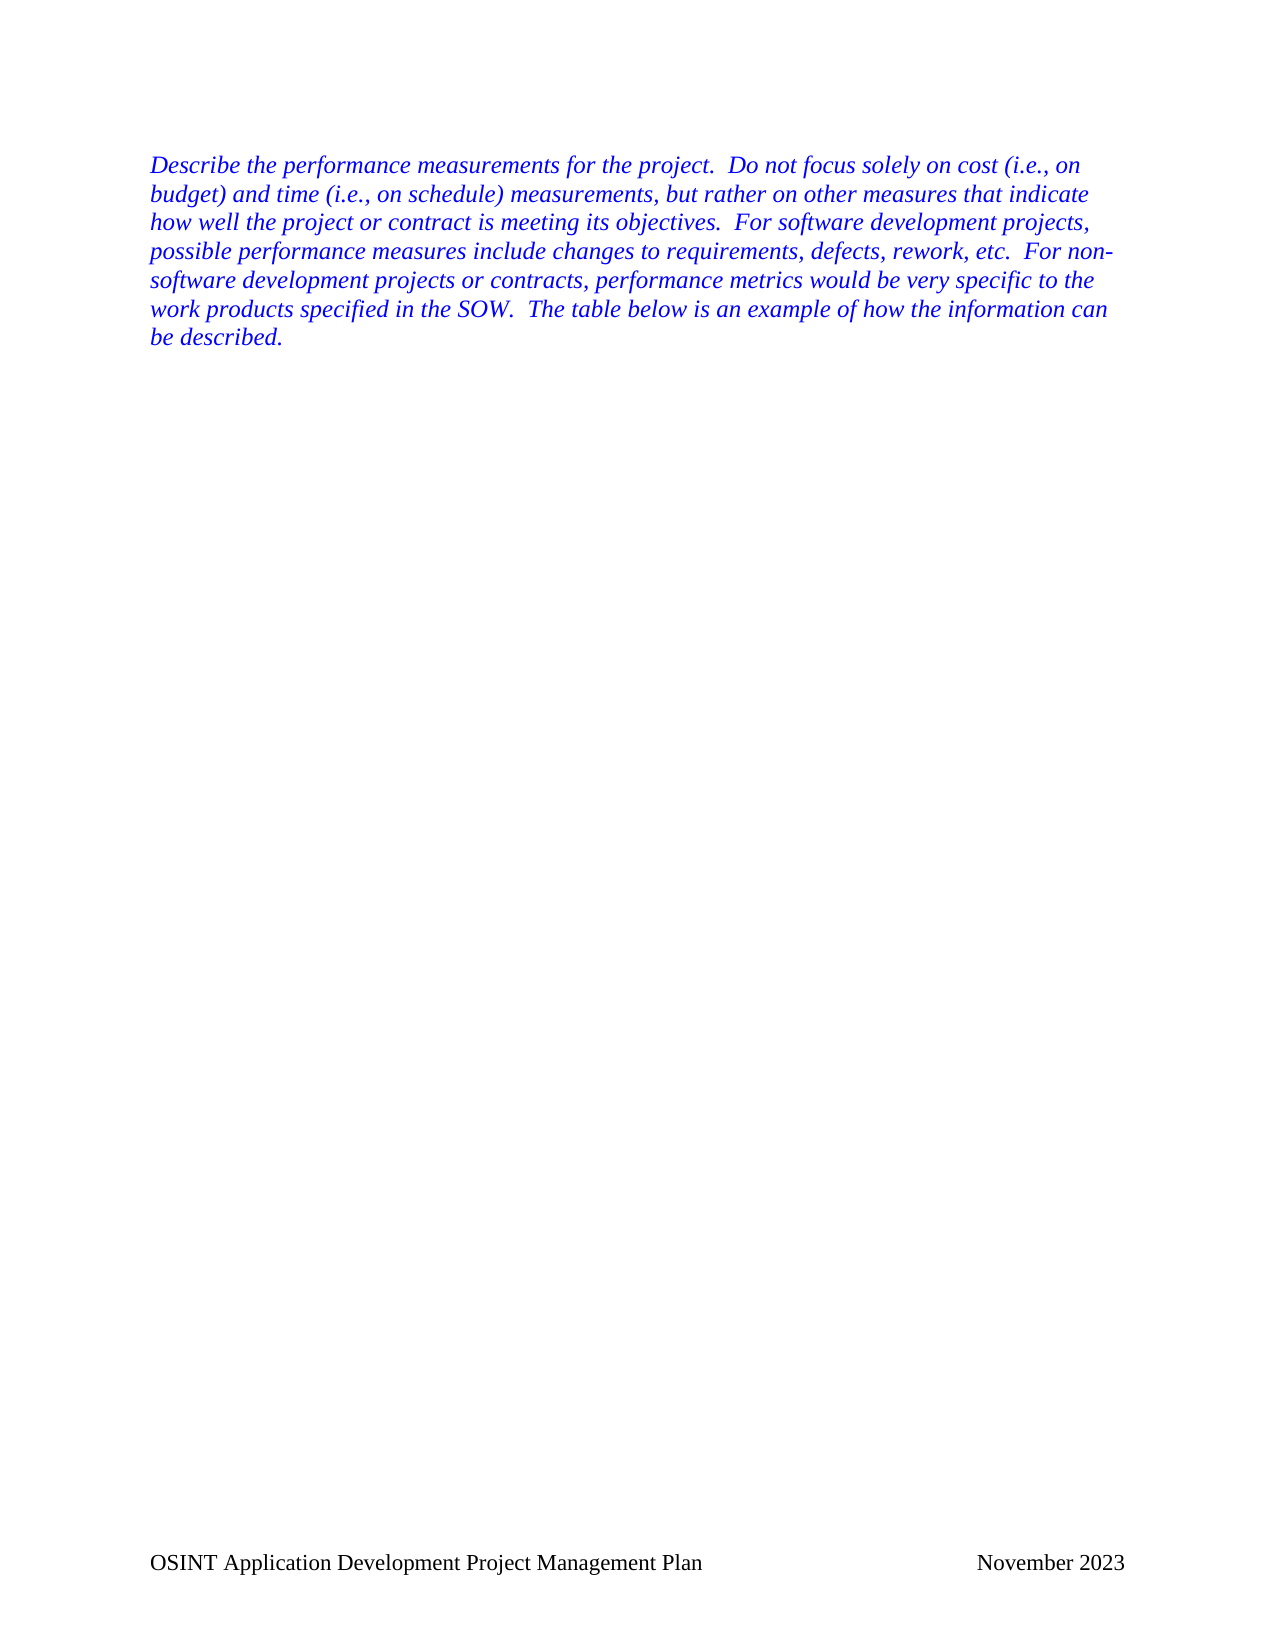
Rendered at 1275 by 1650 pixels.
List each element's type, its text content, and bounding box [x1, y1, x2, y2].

text Describe the performance measurements for the project. Do not focus solely on cost (i.e., on budget) and time (i.e., on schedule) measurements, but rather on other measures that indicate how well the project or contract is meeting its objectives. For software development projects, possible performance measures include changes to requirements, defects, rework, etc. For non-software development projects or contracts, performance metrics would be very specific to the work products specified in the SOW. The table below is an example of how the information can be described. [150, 150, 1125, 351]
